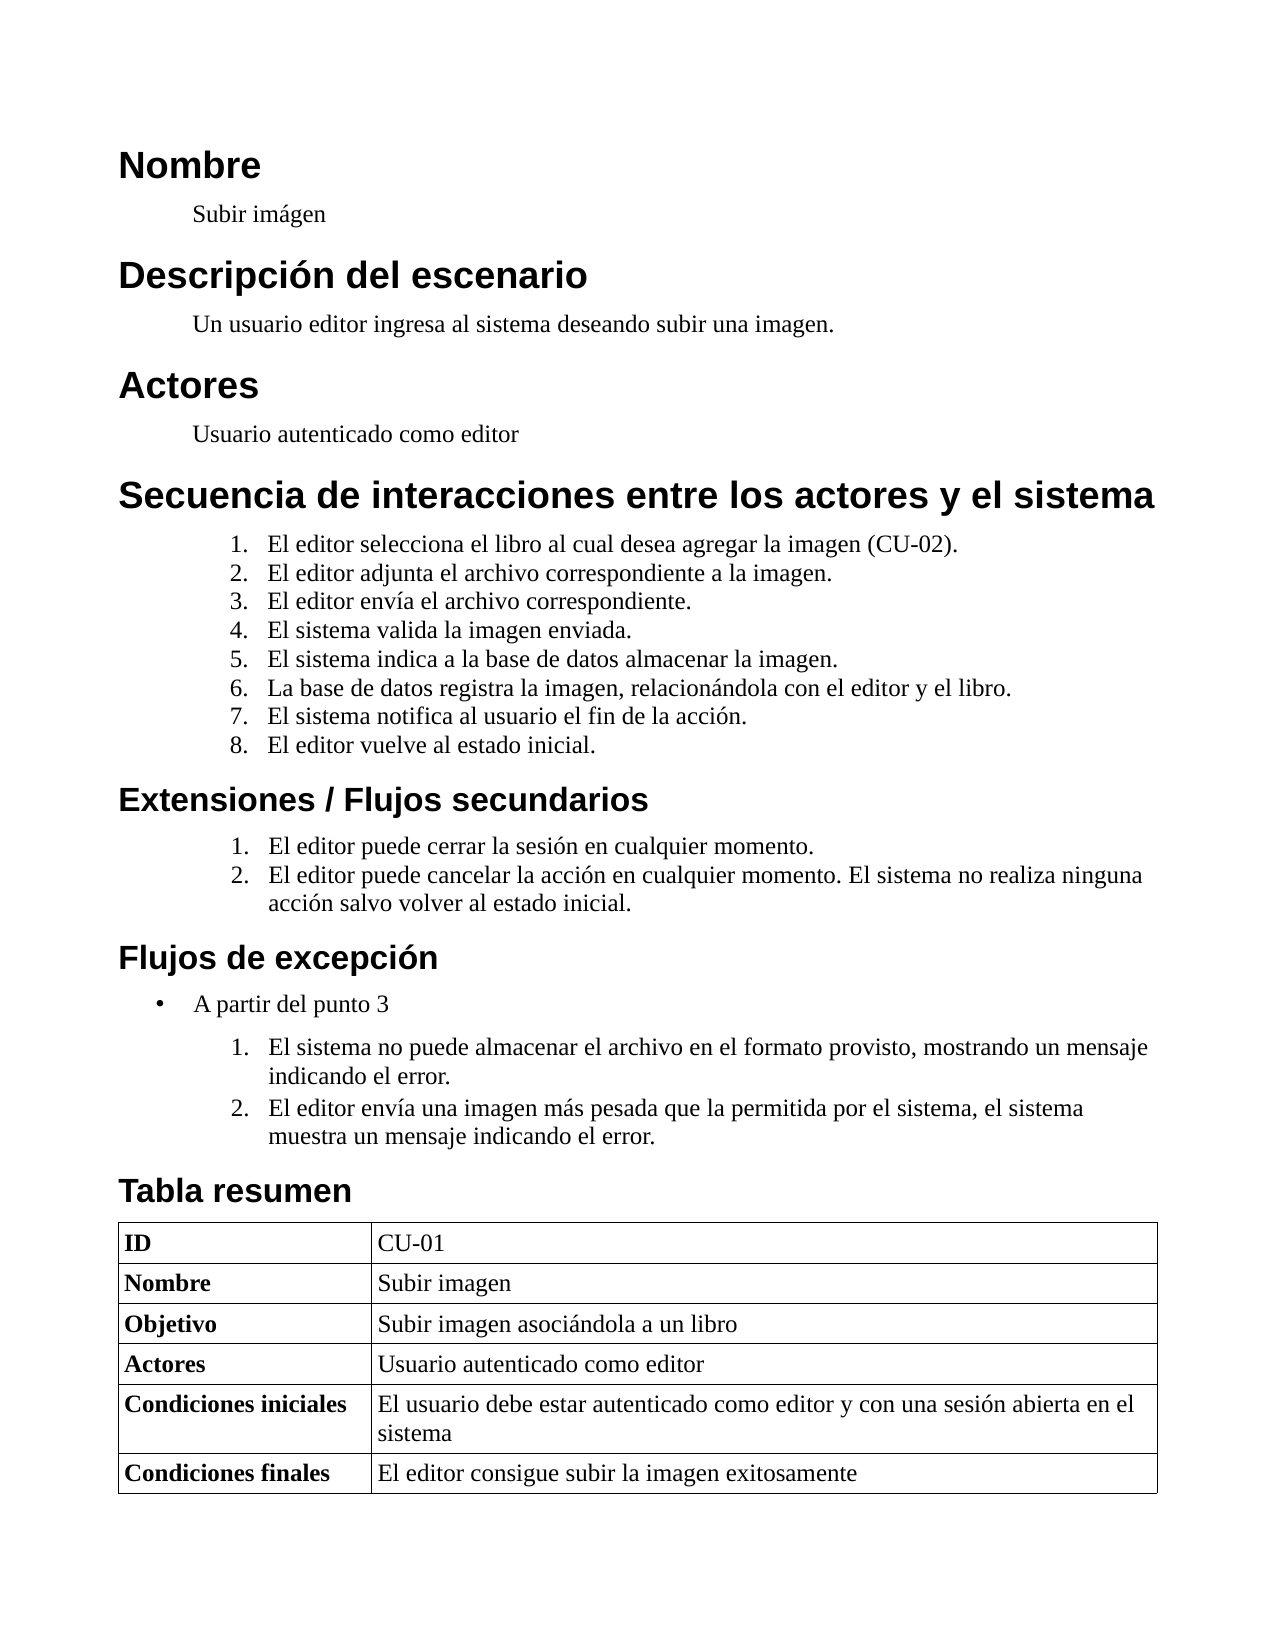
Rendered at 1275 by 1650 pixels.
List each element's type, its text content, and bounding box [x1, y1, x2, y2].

table_cell Nombre [119, 1264, 371, 1303]
subtitle Secuencia de interacciones entre los actores y el sistema [118, 473, 1157, 516]
table_header ID [119, 1223, 371, 1262]
table_cell Condiciones finales [119, 1454, 371, 1493]
text Usuario autenticado como editor [118, 419, 1157, 448]
table_header CU-01 [372, 1223, 1157, 1262]
subtitle Actores [118, 363, 1157, 407]
list El sistema valida la imagen enviada. [229, 615, 1157, 644]
list El editor adjunta el archivo correspondiente a la imagen. [229, 558, 1157, 586]
list El editor puede cancelar la acción en cualquier momento. El sistema no realiza ninguna acción salvo volver al estado inicial. [231, 860, 1157, 917]
list A partir del punto 3 [156, 989, 1157, 1018]
list El sistema notifica al usuario el fin de la acción. [229, 701, 1157, 730]
table_cell El usuario debe estar autenticado como editor y con una sesión abierta en el sistema [372, 1385, 1157, 1452]
subtitle Descripción del escenario [118, 253, 1157, 297]
list El editor envía una imagen más pesada que la permitida por el sistema, el sistema muestra un mensaje indicando el error. [231, 1093, 1157, 1150]
list El editor puede cerrar la sesión en cualquier momento. [231, 831, 1157, 860]
table_cell Subir imagen [372, 1264, 1157, 1303]
table_cell Objetivo [119, 1304, 371, 1343]
subtitle Flujos de excepción [118, 938, 1157, 977]
list El editor vuelve al estado inicial. [229, 730, 1157, 759]
subtitle Nombre [118, 143, 1157, 187]
list El sistema indica a la base de datos almacenar la imagen. [229, 644, 1157, 673]
text Subir imágen [118, 199, 1157, 228]
list La base de datos registra la imagen, relacionándola con el editor y el libro. [229, 673, 1157, 701]
text Un usuario editor ingresa al sistema deseando subir una imagen. [118, 309, 1157, 338]
subtitle Extensiones / Flujos secundarios [118, 780, 1157, 818]
table_cell Condiciones iniciales [119, 1385, 371, 1452]
list El editor selecciona el libro al cual desea agregar la imagen (CU-02). [229, 529, 1157, 558]
table_cell Actores [119, 1344, 371, 1383]
list El editor envía el archivo correspondiente. [229, 586, 1157, 615]
list El sistema no puede almacenar el archivo en el formato provisto, mostrando un mensaje indicando el error. [231, 1032, 1157, 1090]
table_cell El editor consigue subir la imagen exitosamente [372, 1454, 1157, 1493]
table_cell Subir imagen asociándola a un libro [372, 1304, 1157, 1343]
subtitle Tabla resumen [118, 1171, 1157, 1210]
table_cell Usuario autenticado como editor [372, 1344, 1157, 1383]
